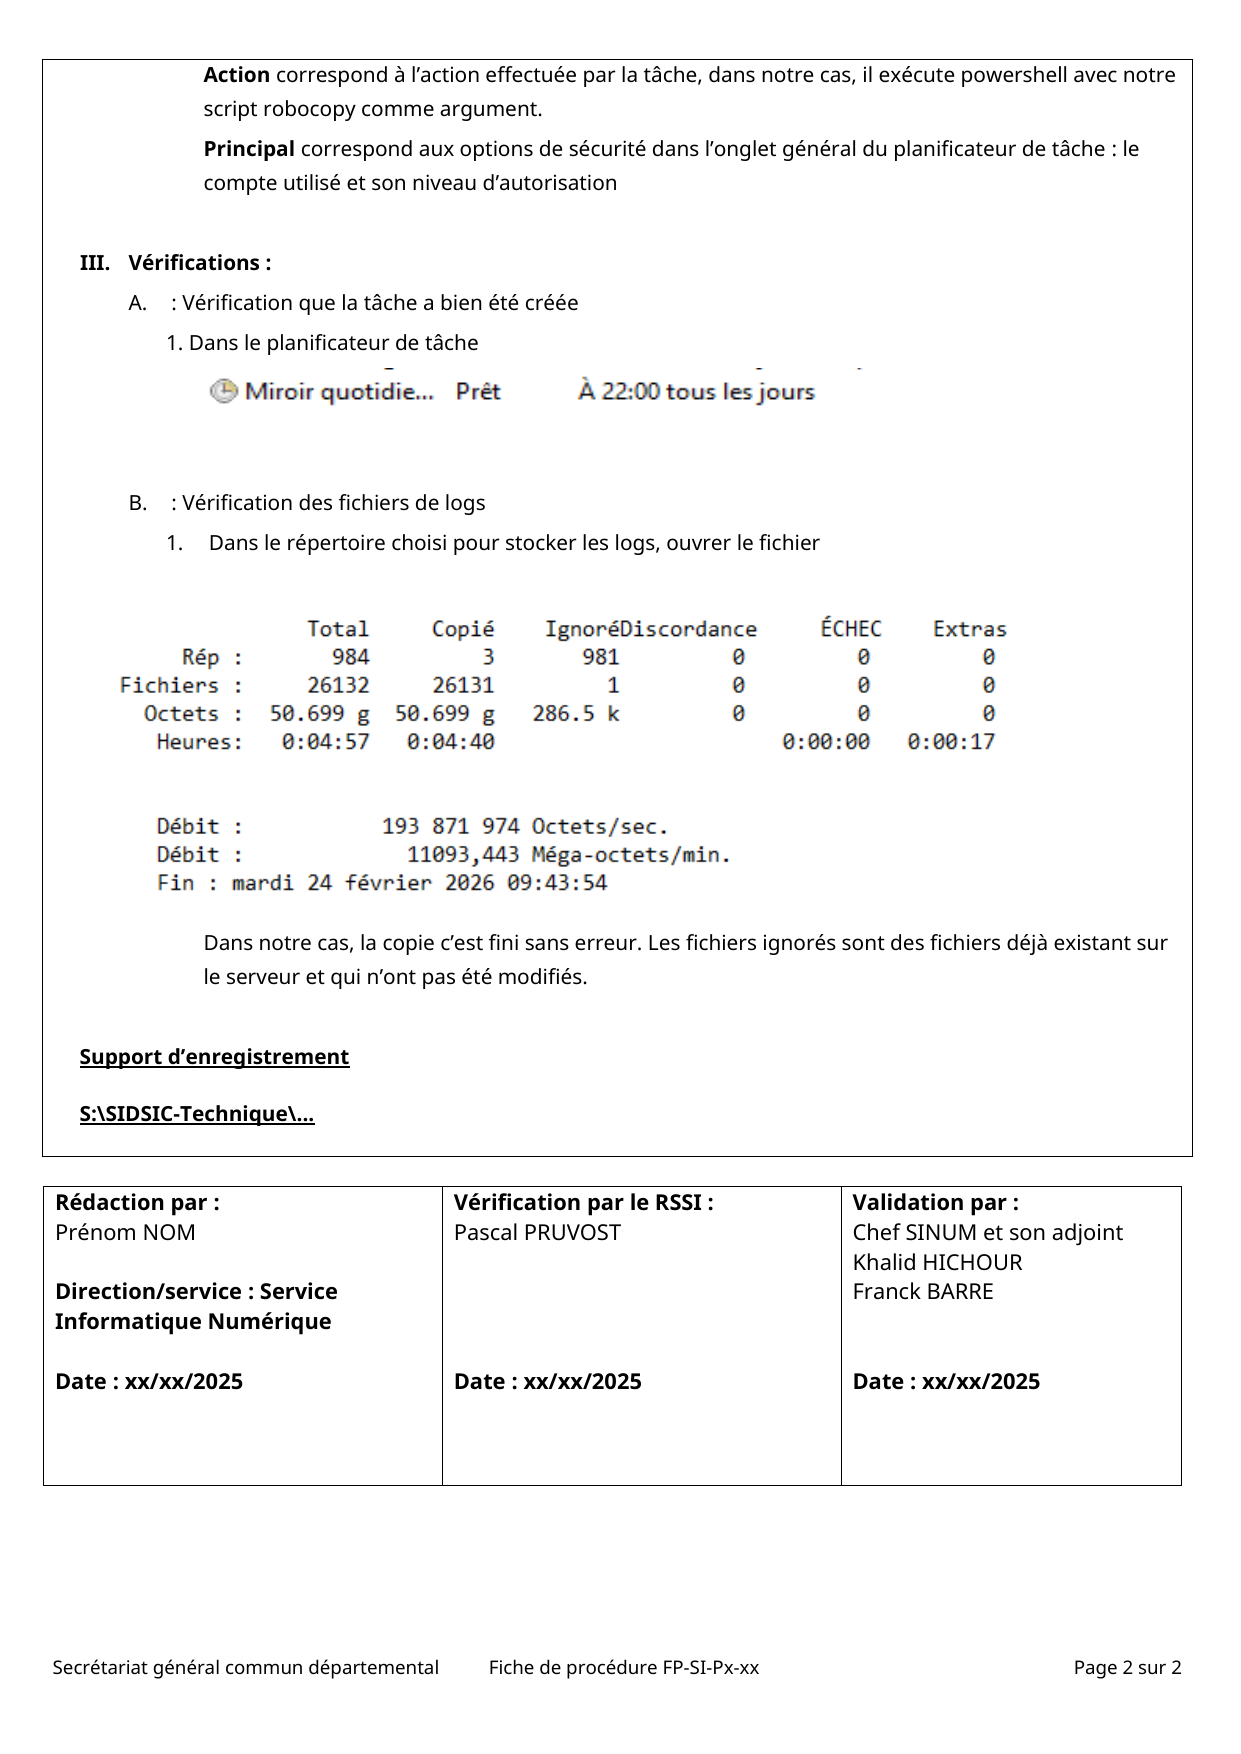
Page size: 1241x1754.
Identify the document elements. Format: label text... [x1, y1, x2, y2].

table_header Rédaction par : Prénom NOM Direction/service : Service Informatique Numérique Date : xx/xx/2025 [44, 1187, 442, 1485]
picture [115, 577, 1055, 917]
table_header Vérification par le RSSI : Pascal PRUVOST Date : xx/xx/2025 [443, 1187, 841, 1485]
picture [200, 368, 1035, 471]
table_cell Action correspond à l’action effectuée par la tâche, dans notre cas, il exécute powershell avec notre script robocopy comme argument. Principal correspond aux options de sécurité dans l’onglet général du planificateur de tâche : le compte utilisé et son niveau d’autorisation Vérifications : : Vérification que la tâche a bien été créée 1. Dans le planificateur de tâche : Vérification des fichiers de logs Dans le répertoire choisi pour stocker les logs, ouvrer le fichier Dans notre cas, la copie c’est fini sans erreur. Les fichiers ignorés sont des fichiers déjà existant sur le serveur et qui n’ont pas été modifiés. Support d’enregistrement S:\SIDSIC-Technique\... [43, 60, 1192, 1156]
table_header Validation par : Chef SINUM et son adjoint Khalid HICHOUR Franck BARRE Date : xx/xx/2025 [842, 1187, 1181, 1485]
